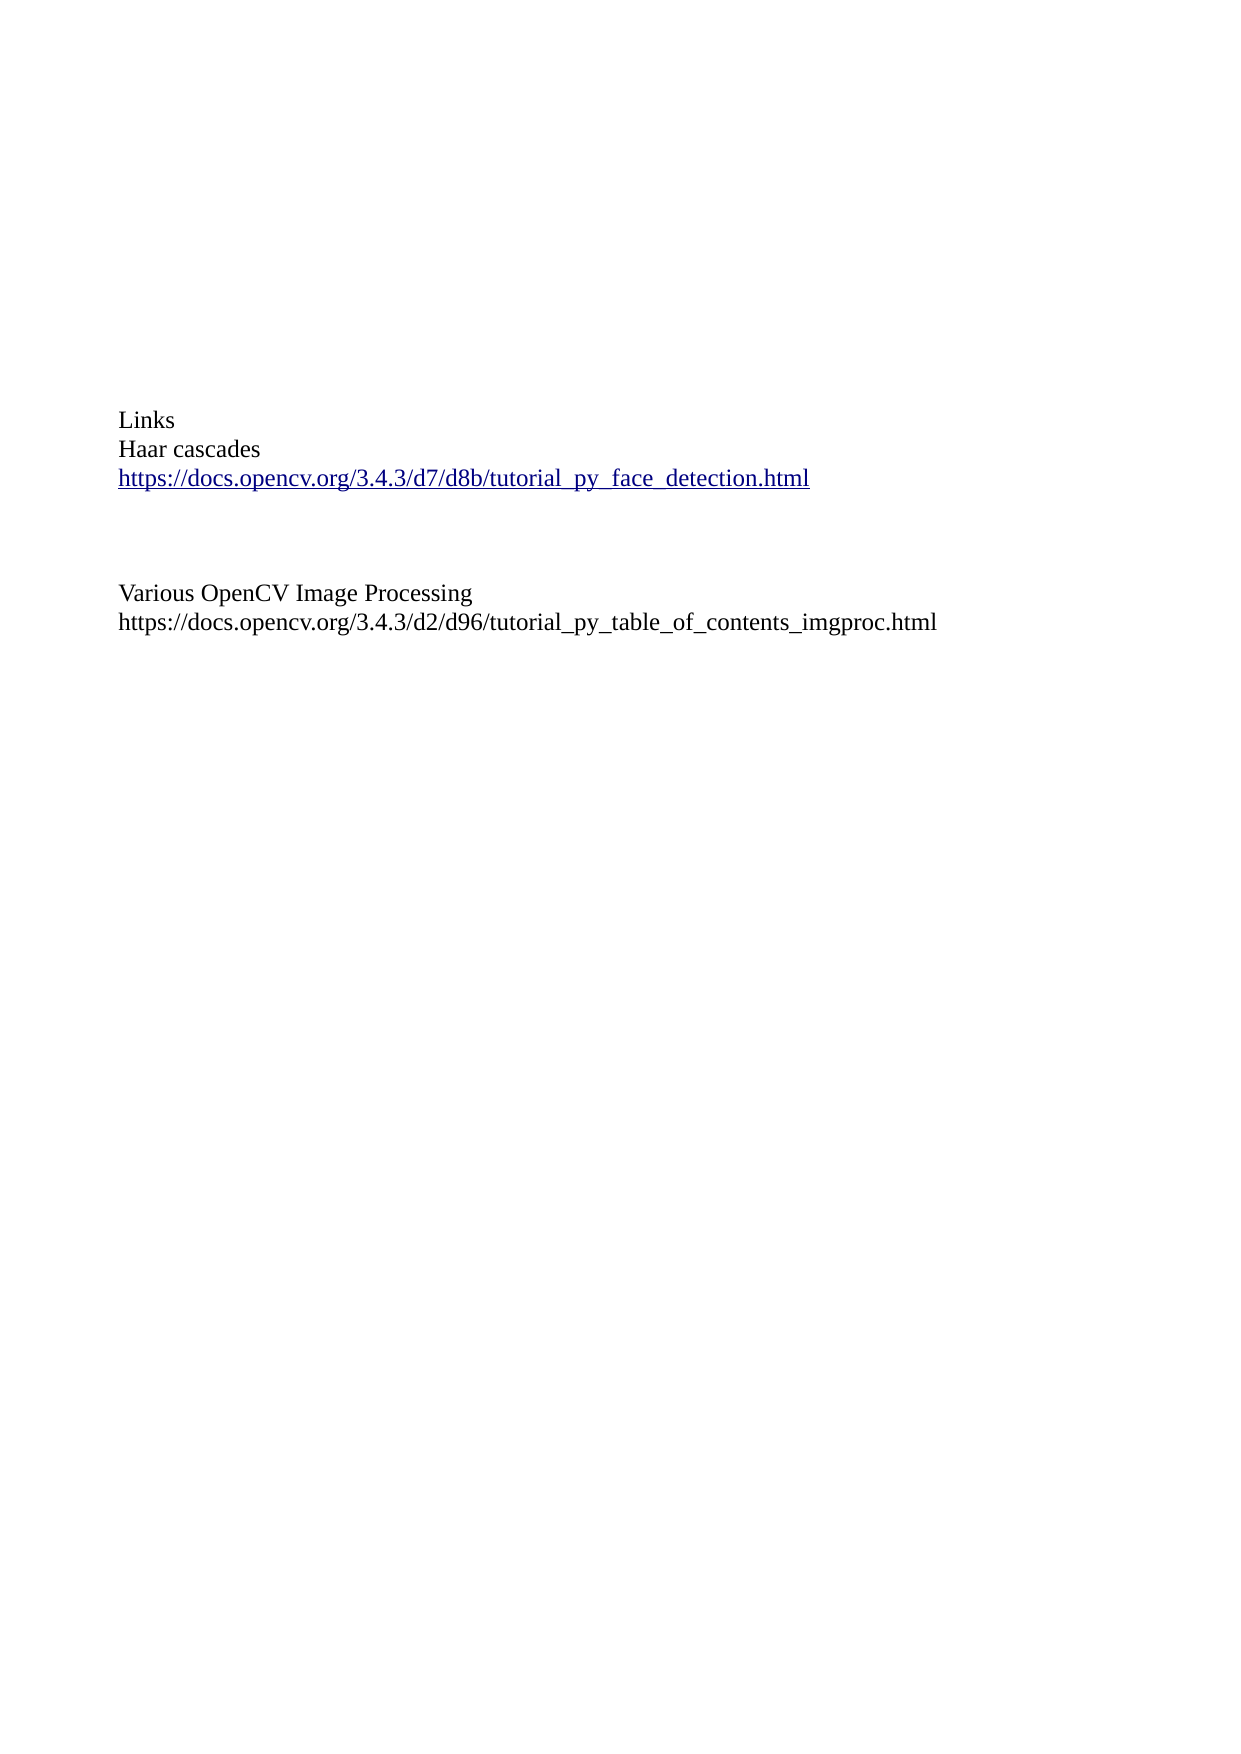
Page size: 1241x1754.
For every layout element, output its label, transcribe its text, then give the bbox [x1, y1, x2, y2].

text Various OpenCV Image Processing [118, 578, 1122, 607]
text https://docs.opencv.org/3.4.3/d7/d8b/tutorial_py_face_detection.html [118, 463, 1122, 492]
text https://docs.opencv.org/3.4.3/d2/d96/tutorial_py_table_of_contents_imgproc.html [118, 607, 1122, 636]
text Haar cascades [118, 434, 1122, 463]
text Links [118, 406, 1122, 434]
